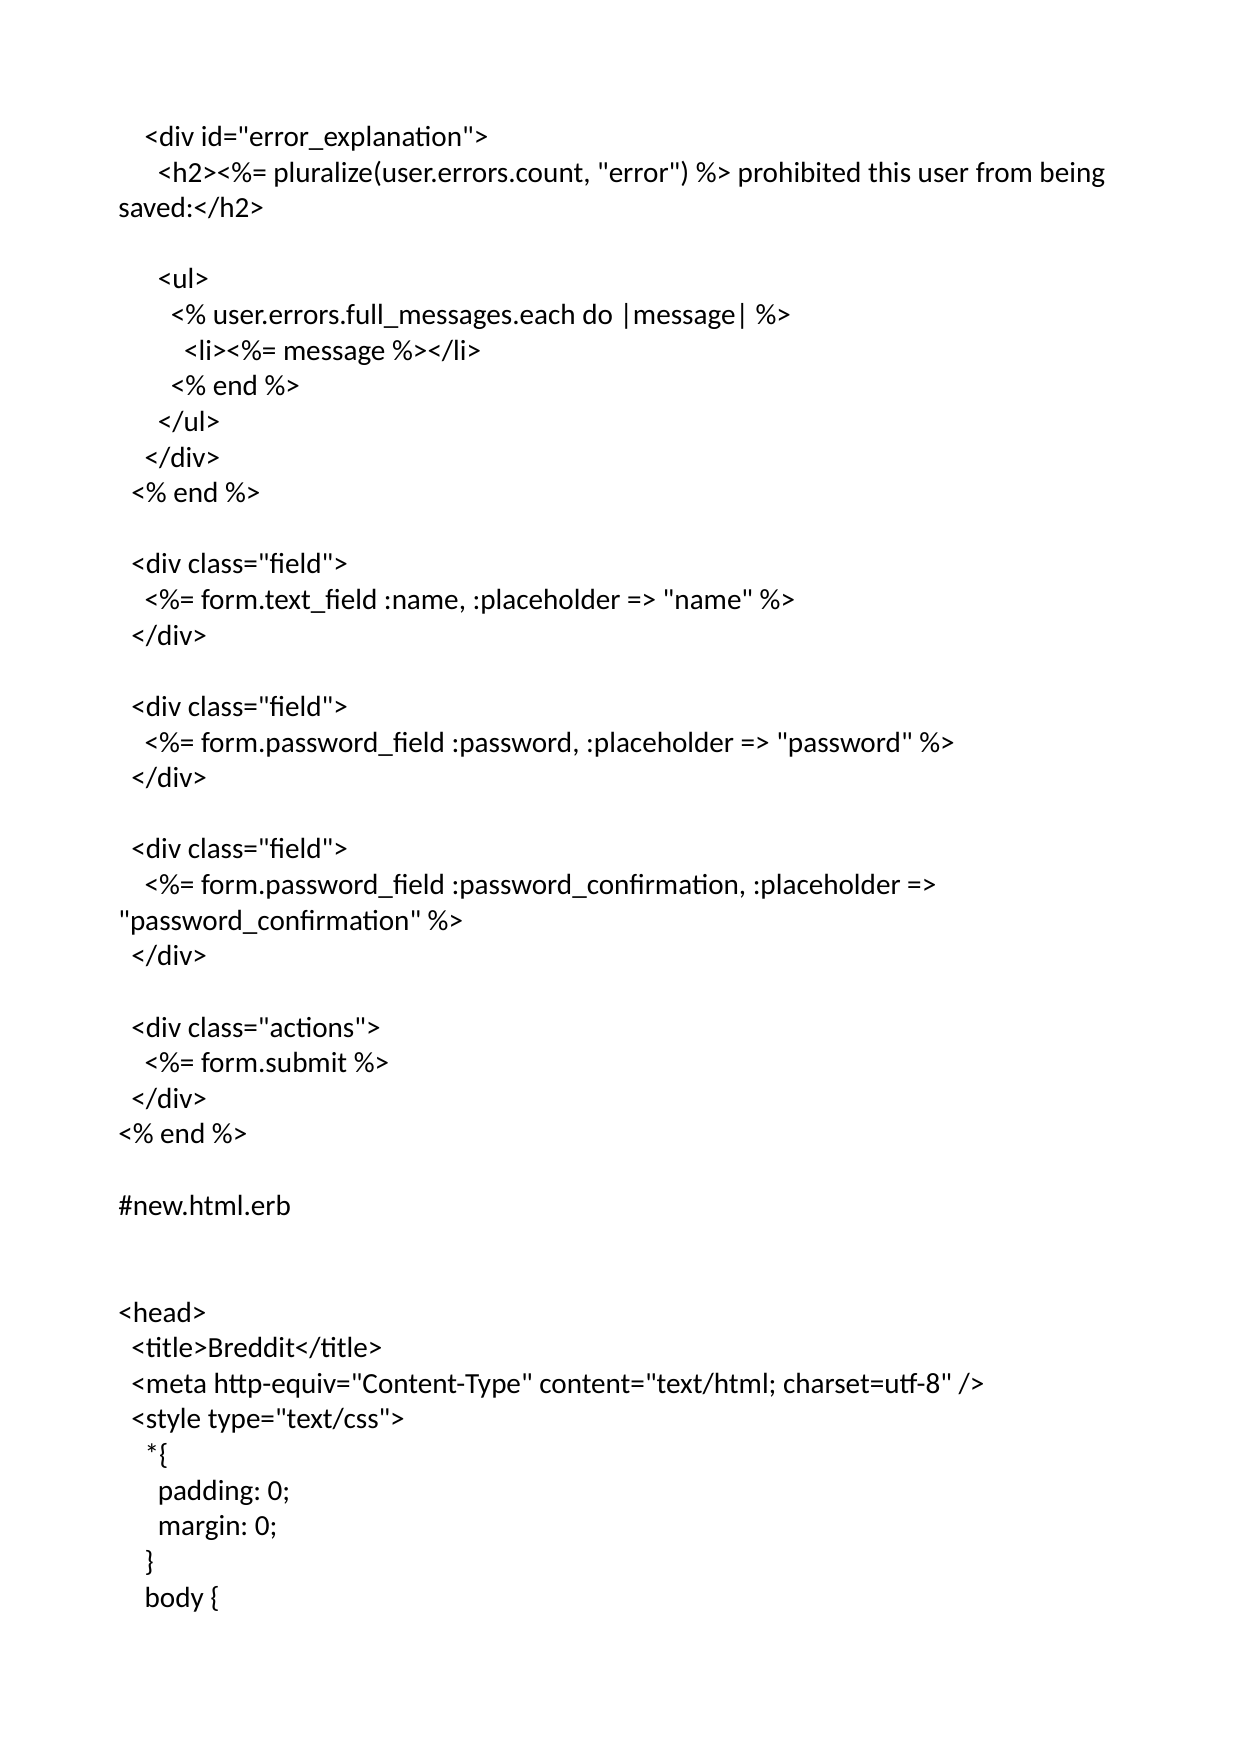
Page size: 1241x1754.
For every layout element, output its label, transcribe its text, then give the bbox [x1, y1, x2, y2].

text #new.html.erb [118, 1187, 1122, 1222]
text <div class="field"> [118, 546, 1122, 581]
text <style type="text/css"> [118, 1401, 1122, 1436]
text <%= form.submit %> [118, 1044, 1122, 1080]
text </div> [118, 1080, 1122, 1116]
text </div> [118, 439, 1122, 474]
text </ul> [118, 403, 1122, 439]
text <div class="actions"> [118, 1009, 1122, 1044]
text <% user.errors.full_messages.each do |message| %> [118, 296, 1122, 332]
text <div class="field"> [118, 688, 1122, 724]
text <title>Breddit</title> [118, 1329, 1122, 1365]
text <%= form.password_field :password_confirmation, :placeholder => "password_confirmation" %> [118, 866, 1122, 937]
text body { [118, 1579, 1122, 1614]
text </div> [118, 759, 1122, 795]
text <div class="field"> [118, 831, 1122, 866]
text <%= form.password_field :password, :placeholder => "password" %> [118, 724, 1122, 759]
text <% end %> [118, 1116, 1122, 1151]
text <ul> [118, 261, 1122, 296]
text <h2><%= pluralize(user.errors.count, "error") %> prohibited this user from being saved:</h2> [118, 154, 1122, 225]
text <li><%= message %></li> [118, 332, 1122, 367]
text <meta http-equiv="Content-Type" content="text/html; charset=utf-8" /> [118, 1365, 1122, 1401]
text </div> [118, 617, 1122, 652]
text <%= form.text_field :name, :placeholder => "name" %> [118, 581, 1122, 617]
text <% end %> [118, 367, 1122, 403]
text padding: 0; [118, 1472, 1122, 1507]
text margin: 0; [118, 1507, 1122, 1543]
text <div id="error_explanation"> [118, 118, 1122, 154]
text <head> [118, 1294, 1122, 1329]
text </div> [118, 937, 1122, 973]
text <% end %> [118, 474, 1122, 510]
text *{ [118, 1436, 1122, 1472]
text } [118, 1543, 1122, 1579]
